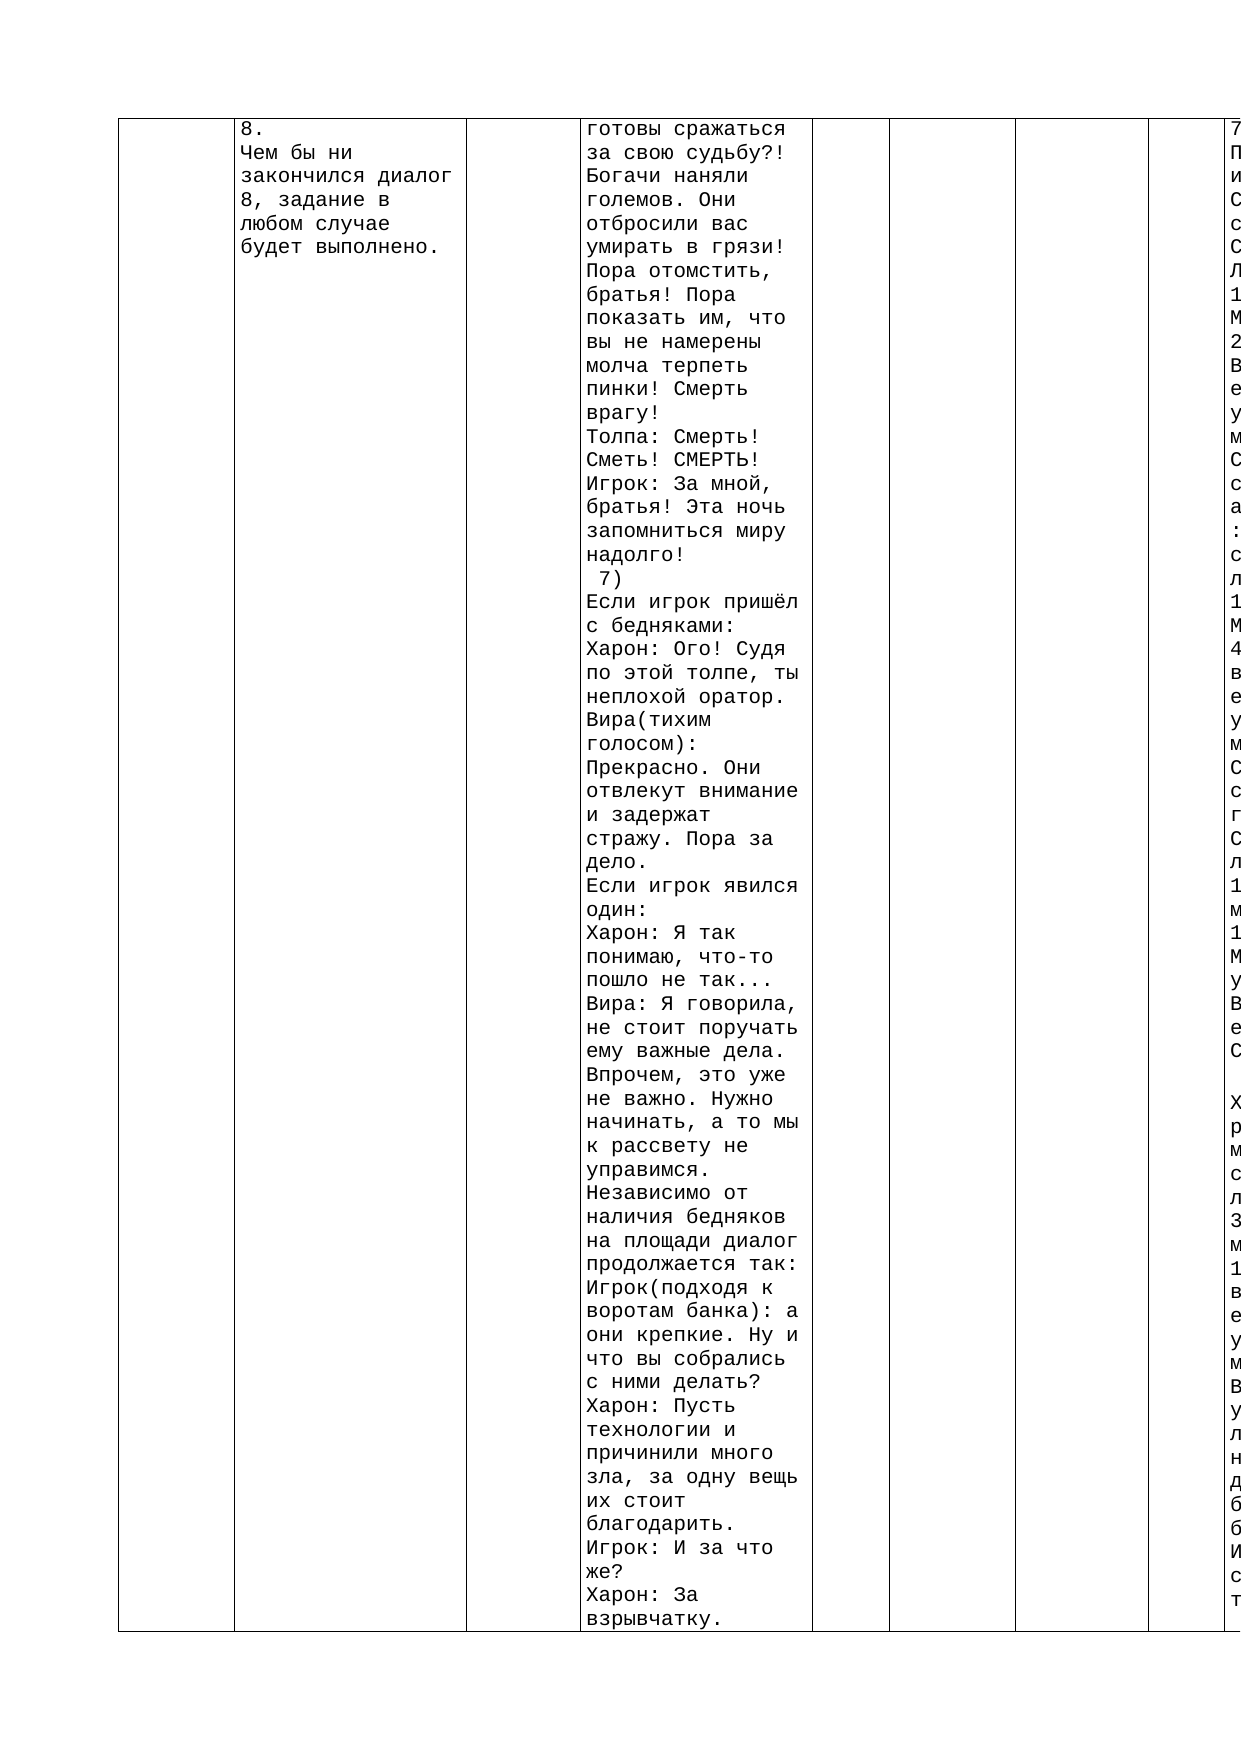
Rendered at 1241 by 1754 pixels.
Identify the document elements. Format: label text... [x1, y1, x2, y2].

table_cell [1016, 119, 1148, 1631]
table_cell [890, 119, 1015, 1631]
table_cell [813, 119, 889, 1631]
table_cell [119, 119, 234, 1631]
table_cell [1149, 119, 1224, 1631]
table_cell [467, 119, 580, 1631]
table_cell 8. Чем бы ни закончился диалог 8, задание в любом случае будет выполнено. [235, 119, 466, 1631]
table_cell готовы сражаться за свою судьбу?! Богачи наняли големов. Они отбросили вас умирать в грязи! Пора отомстить, братья! Пора показать им, что вы не намерены молча терпеть пинки! Смерть врагу! Толпа: Смерть! Сметь! СМЕРТЬ! Игрок: За мной, братья! Эта ночь запомниться миру надолго! 7) Если игрок пришёл с бедняками: Харон: Ого! Судя по этой толпе, ты неплохой оратор. Вира(тихим голосом): Прекрасно. Они отвлекут внимание и задержат стражу. Пора за дело. Если игрок явился один: Харон: Я так понимаю, что-то пошло не так... Вира: Я говорила, не стоит поручать ему важные дела. Впрочем, это уже не важно. Нужно начинать, а то мы к рассвету не управимся. Независимо от наличия бедняков на площади диалог продолжается так: Игрок(подходя к воротам банка): а они крепкие. Ну и что вы собрались с ними делать? Харон: Пусть технологии и причинили много зла, за одну вещь их стоит благодарить. Игрок: И за что же? Харон: За взрывчатку. [581, 119, 812, 1631]
